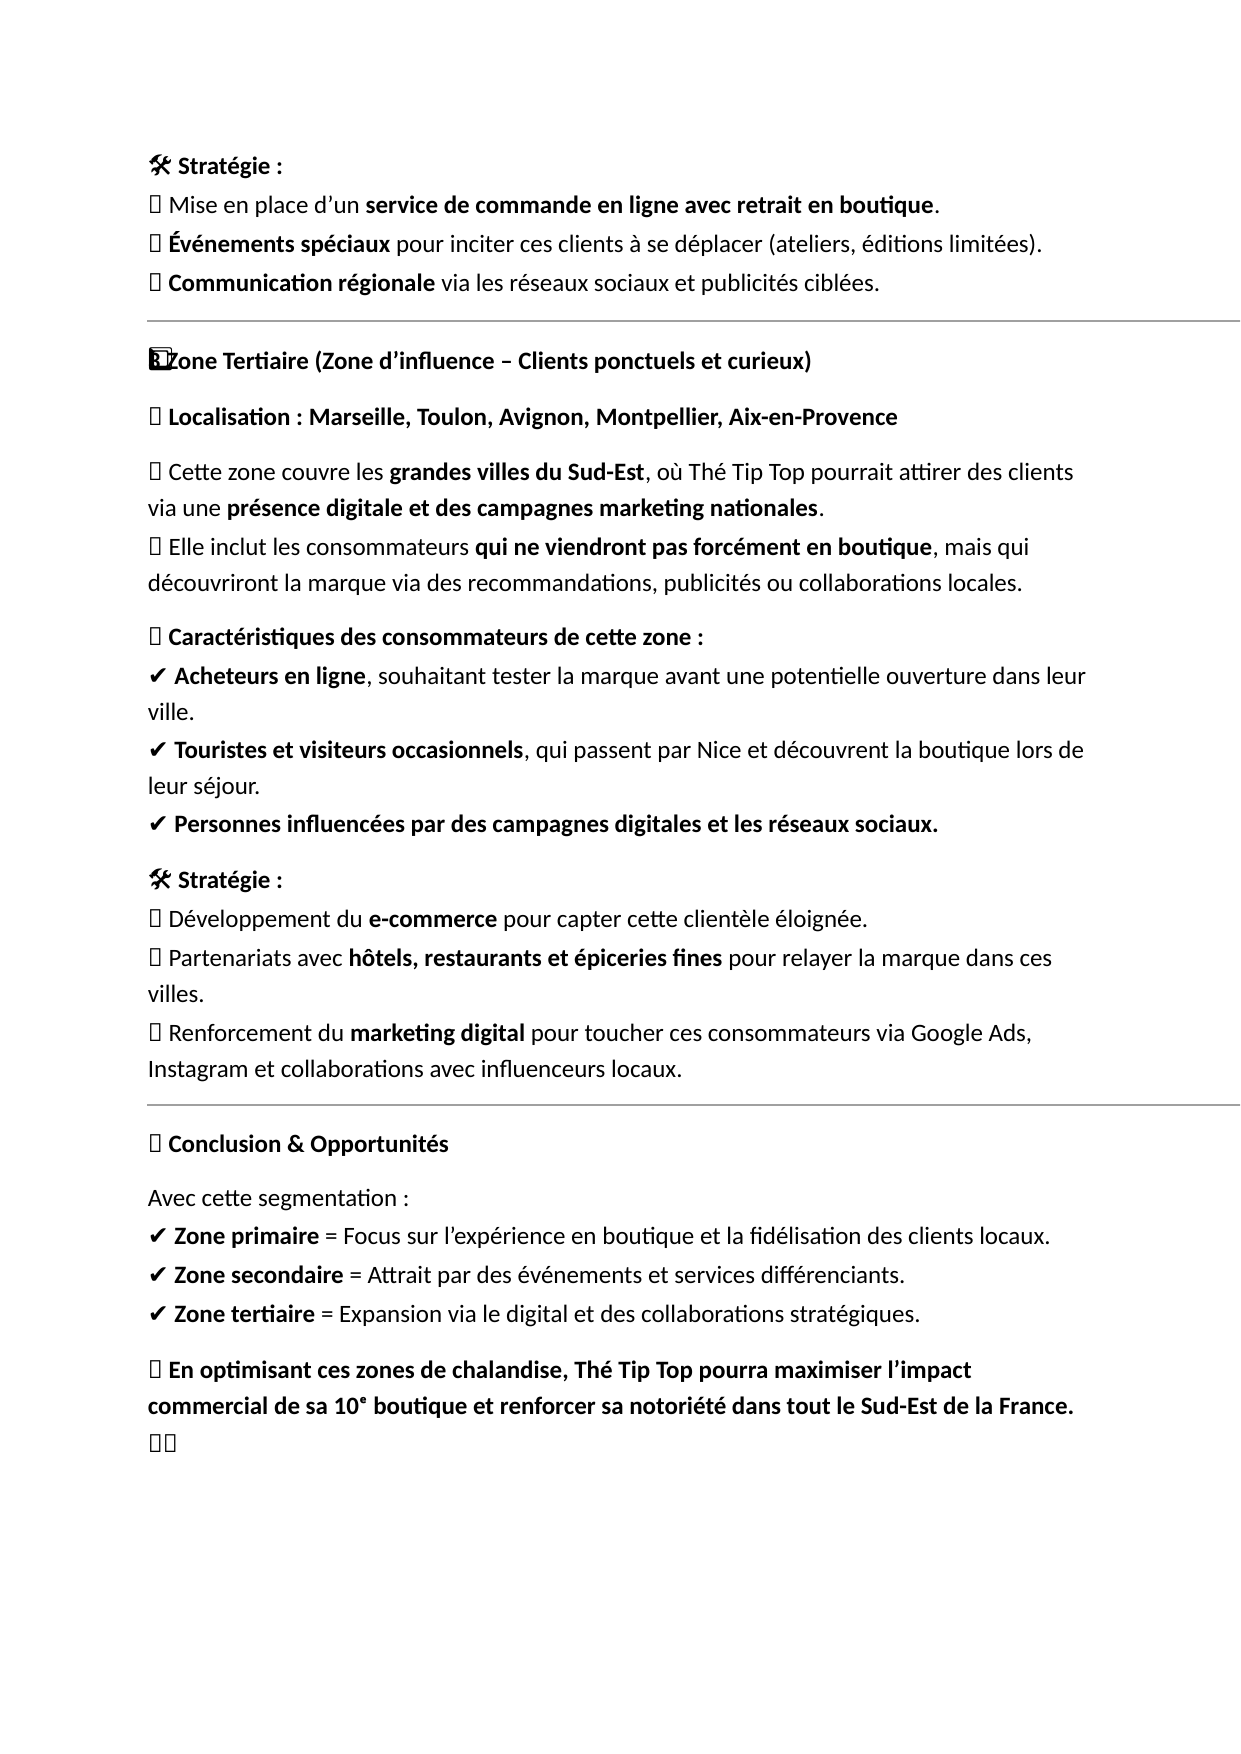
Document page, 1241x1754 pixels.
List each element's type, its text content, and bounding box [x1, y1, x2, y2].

text Avec cette segmentation : ✔ Zone primaire = Focus sur l’expérience en boutique et la fidélisation des clients locaux. ✔ Zone secondaire = Attrait par des événements et services différenciants. ✔ Zone tertiaire = Expansion via le digital et des collaborations stratégiques. [148, 1182, 1093, 1330]
text 🛠 Stratégie : ✅ Mise en place d’un service de commande en ligne avec retrait en boutique. ✅ Événements spéciaux pour inciter ces clients à se déplacer (ateliers, éditions limitées). ✅ Communication régionale via les réseaux sociaux et publicités ciblées. [148, 148, 1093, 299]
text 3️⃣ Zone Tertiaire (Zone d’influence – Clients ponctuels et curieux) [148, 342, 1093, 376]
text 🔹 En optimisant ces zones de chalandise, Thé Tip Top pourra maximiser l’impact commercial de sa 10ᵉ boutique et renforcer sa notoriété dans tout le Sud-Est de la France. 🍵✨ [148, 1352, 1093, 1460]
text 🛠 Stratégie : ✅ Développement du e-commerce pour capter cette clientèle éloignée. ✅ Partenariats avec hôtels, restaurants et épiceries fines pour relayer la marque dans ces villes. ✅ Renforcement du marketing digital pour toucher ces consommateurs via Google Ads, Instagram et collaborations avec influenceurs locaux. [148, 862, 1093, 1083]
text 🚀 Conclusion & Opportunités [148, 1126, 1093, 1160]
text 💡 Caractéristiques des consommateurs de cette zone : ✔ Acheteurs en ligne, souhaitant tester la marque avant une potentielle ouverture dans leur ville. ✔ Touristes et visiteurs occasionnels, qui passent par Nice et découvrent la boutique lors de leur séjour. ✔ Personnes influencées par des campagnes digitales et les réseaux sociaux. [148, 618, 1093, 840]
text 📍 Localisation : Marseille, Toulon, Avignon, Montpellier, Aix-en-Provence [148, 398, 1093, 432]
text 🔹 Cette zone couvre les grandes villes du Sud-Est, où Thé Tip Top pourrait attirer des clients via une présence digitale et des campagnes marketing nationales. 🔹 Elle inclut les consommateurs qui ne viendront pas forcément en boutique, mais qui découvriront la marque via des recommandations, publicités ou collaborations locales. [148, 454, 1093, 597]
